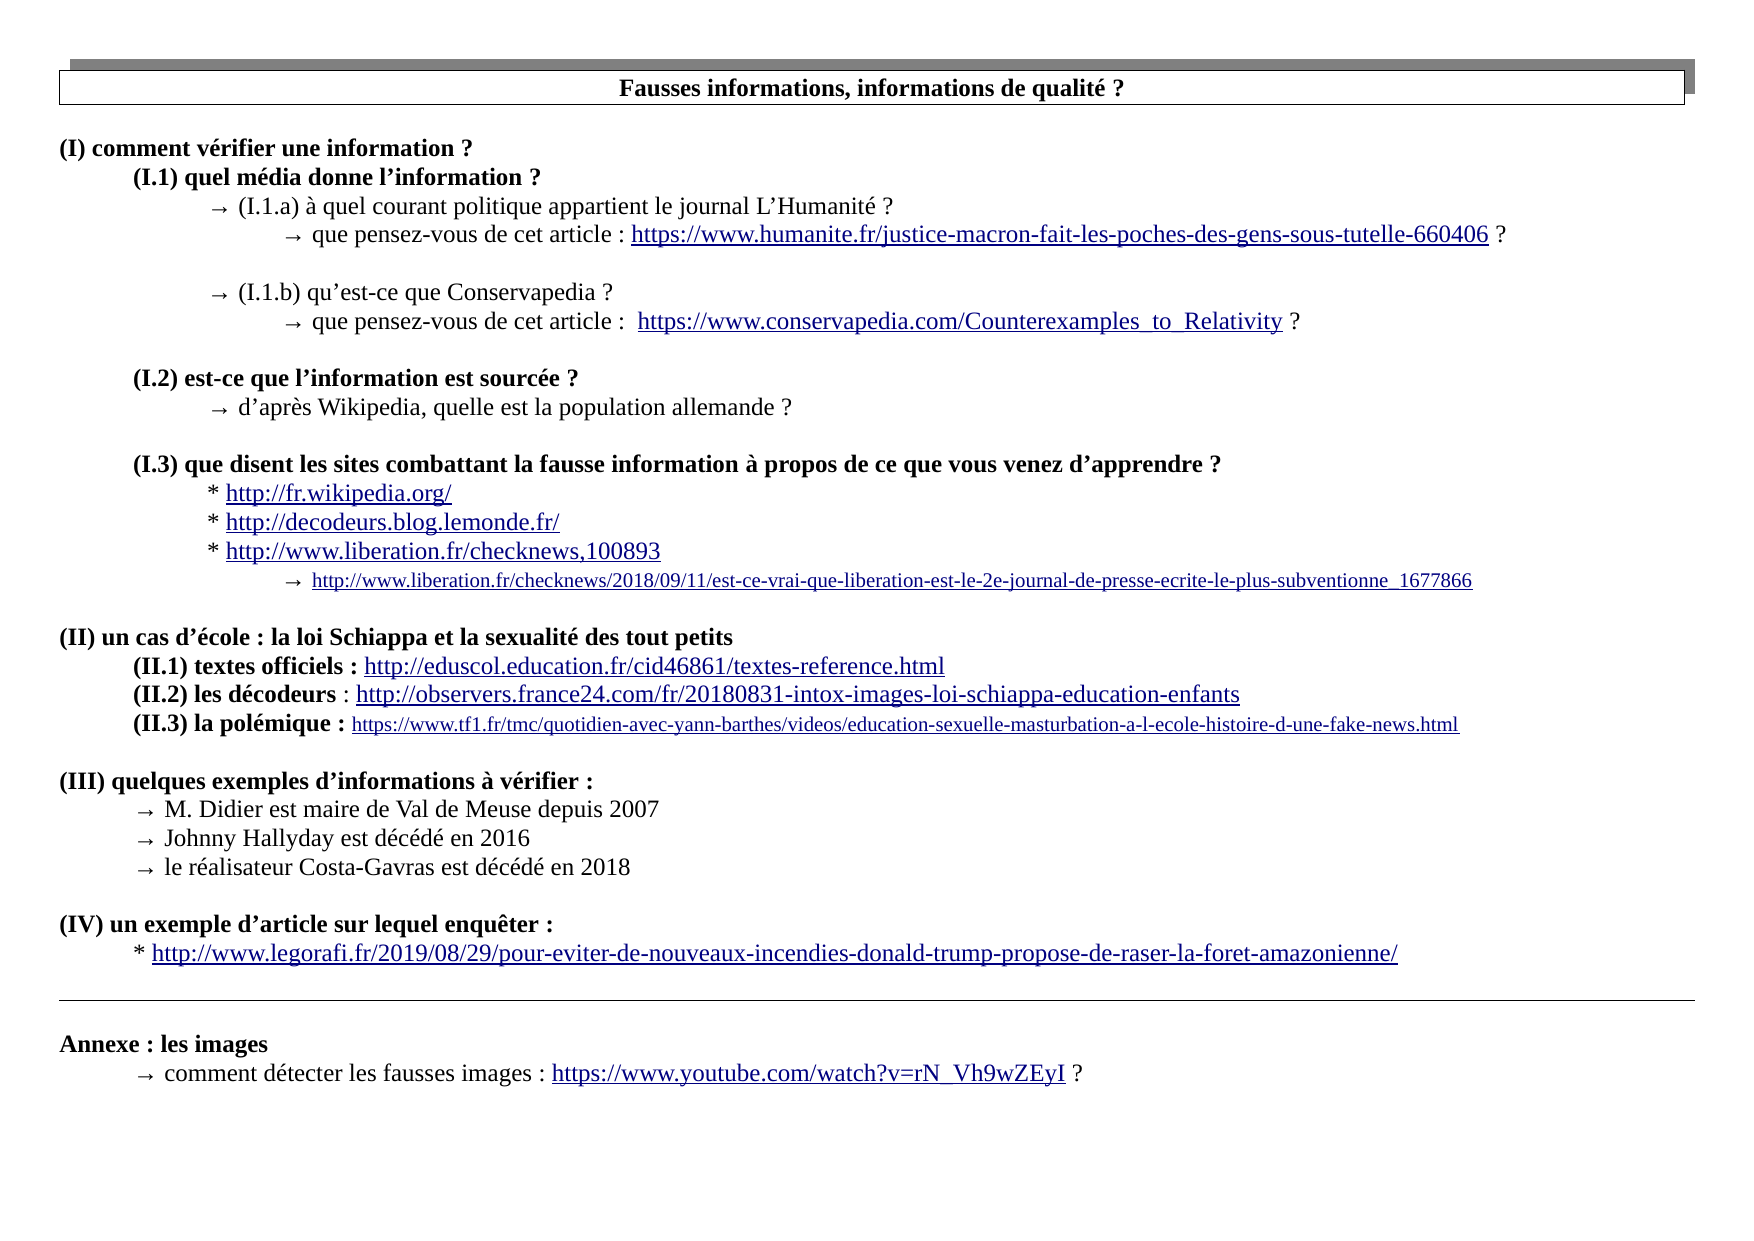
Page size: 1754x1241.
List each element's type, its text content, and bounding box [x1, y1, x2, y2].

text (I.1) quel média donne l’information ? [59, 162, 1695, 191]
text (I) comment vérifier une information ? [59, 133, 1695, 162]
text * http://www.legorafi.fr/2019/08/29/pour-eviter-de-nouveaux-incendies-donald-trump-propose-de-raser-la-foret-amazonienne/ [59, 938, 1695, 967]
text * http://www.liberation.fr/checknews,100893 [59, 536, 1695, 564]
text (II.2) les décodeurs : http://observers.france24.com/fr/20180831-intox-images-loi-schiappa-education-enfants [59, 679, 1695, 708]
text → (I.1.a) à quel courant politique appartient le journal L’Humanité ? [59, 191, 1695, 219]
text → que pensez-vous de cet article : https://www.humanite.fr/justice-macron-fait-les-poches-des-gens-sous-tutelle-660406 ? [59, 219, 1695, 248]
text → (I.1.b) qu’est-ce que Conservapedia ? [59, 277, 1695, 306]
text (II.3) la polémique : https://www.tf1.fr/tmc/quotidien-avec-yann-barthes/videos/education-sexuelle-masturbation-a-l-ecole-histoire-d-une-fake-news.html [59, 708, 1695, 737]
text * http://decodeurs.blog.lemonde.fr/ [59, 507, 1695, 536]
text (II.1) textes officiels : http://eduscol.education.fr/cid46861/textes-reference.html [59, 651, 1695, 679]
text (I.3) que disent les sites combattant la fausse information à propos de ce que vous venez d’apprendre ? [59, 449, 1695, 478]
text Annexe : les images [59, 1029, 1695, 1058]
text → que pensez-vous de cet article : https://www.conservapedia.com/Counterexamples_to_Relativity ? [59, 306, 1695, 334]
text (III) quelques exemples d’informations à vérifier : [59, 766, 1695, 794]
text → Johnny Hallyday est décédé en 2016 [59, 823, 1695, 852]
text (II) un cas d’école : la loi Schiappa et la sexualité des tout petits [59, 622, 1695, 651]
text (I.2) est-ce que l’information est sourcée ? [59, 363, 1695, 392]
text → comment détecter les fausses images : https://www.youtube.com/watch?v=rN_Vh9wZEyI ? [59, 1058, 1695, 1086]
text Fausses informations, informations de qualité ? [60, 71, 1684, 104]
text → http://www.liberation.fr/checknews/2018/09/11/est-ce-vrai-que-liberation-est-le-2e-journal-de-presse-ecrite-le-plus-subventionne_1677866 [59, 564, 1695, 593]
text (IV) un exemple d’article sur lequel enquêter : [59, 909, 1695, 938]
text → le réalisateur Costa-Gavras est décédé en 2018 [59, 852, 1695, 881]
text → d’après Wikipedia, quelle est la population allemande ? [59, 392, 1695, 421]
text → M. Didier est maire de Val de Meuse depuis 2007 [59, 794, 1695, 823]
text * http://fr.wikipedia.org/ [59, 478, 1695, 507]
